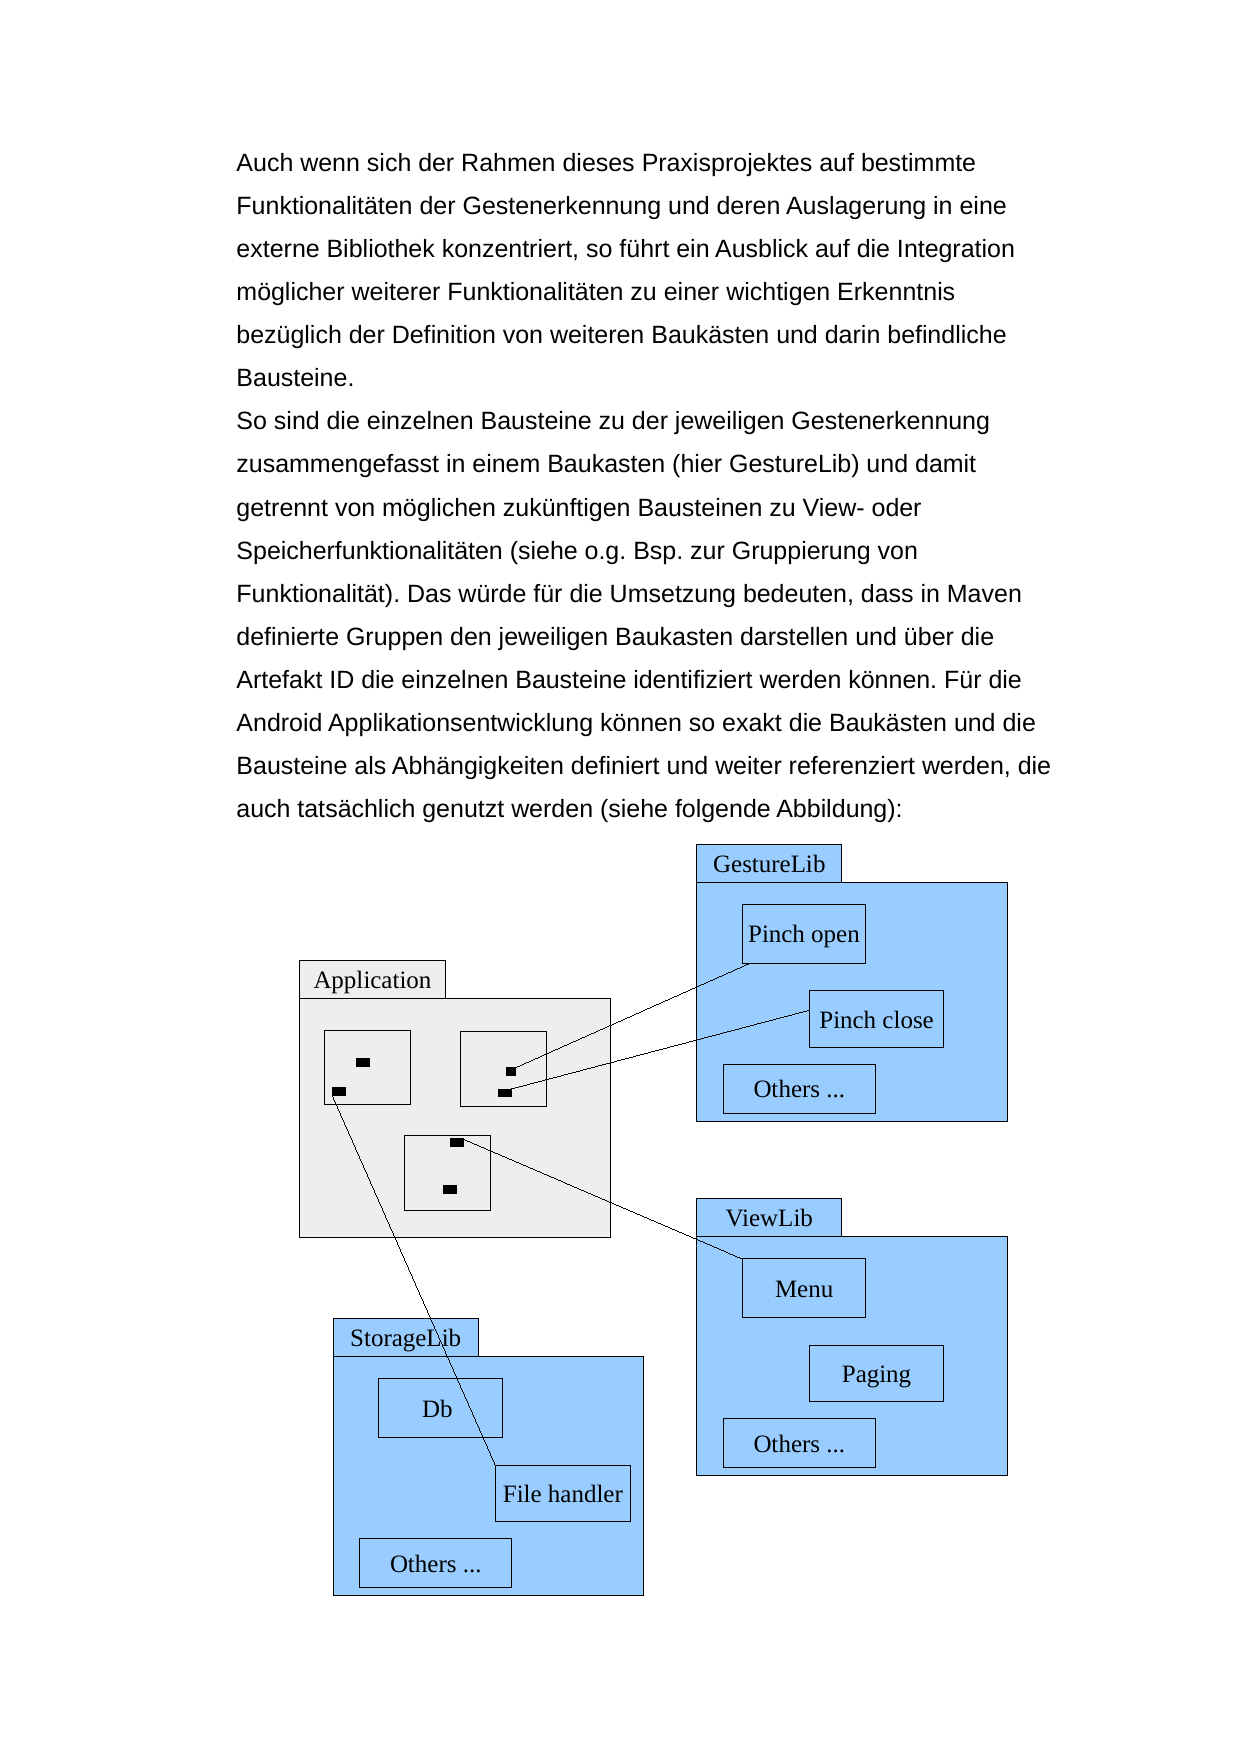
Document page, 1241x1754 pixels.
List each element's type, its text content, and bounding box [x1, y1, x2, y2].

text So sind die einzelnen Bausteine zu der jeweiligen Gestenerkennung zusammengefasst in einem Baukasten (hier GestureLib) und damit getrennt von möglichen zukünftigen Bausteinen zu View- oder Speicherfunktionalitäten (siehe o.g. Bsp. zur Gruppierung von Funktionalität). Das würde für die Umsetzung bedeuten, dass in Maven definierte Gruppen den jeweiligen Baukasten darstellen und über die Artefakt ID die einzelnen Bausteine identifiziert werden können. Für die Android Applikationsentwicklung können so exakt die Baukästen und die Bausteine als Abhängigkeiten definiert und weiter referenziert werden, die auch tatsächlich genutzt werden (siehe folgende Abbildung): [236, 406, 1063, 823]
text Auch wenn sich der Rahmen dieses Praxisprojektes auf bestimmte Funktionalitäten der Gestenerkennung und deren Auslagerung in eine externe Bibliothek konzentriert, so führt ein Ausblick auf die Integration möglicher weiterer Funktionalitäten zu einer wichtigen Erkenntnis bezüglich der Definition von weiteren Baukästen und darin befindliche Bausteine. [236, 148, 1063, 392]
